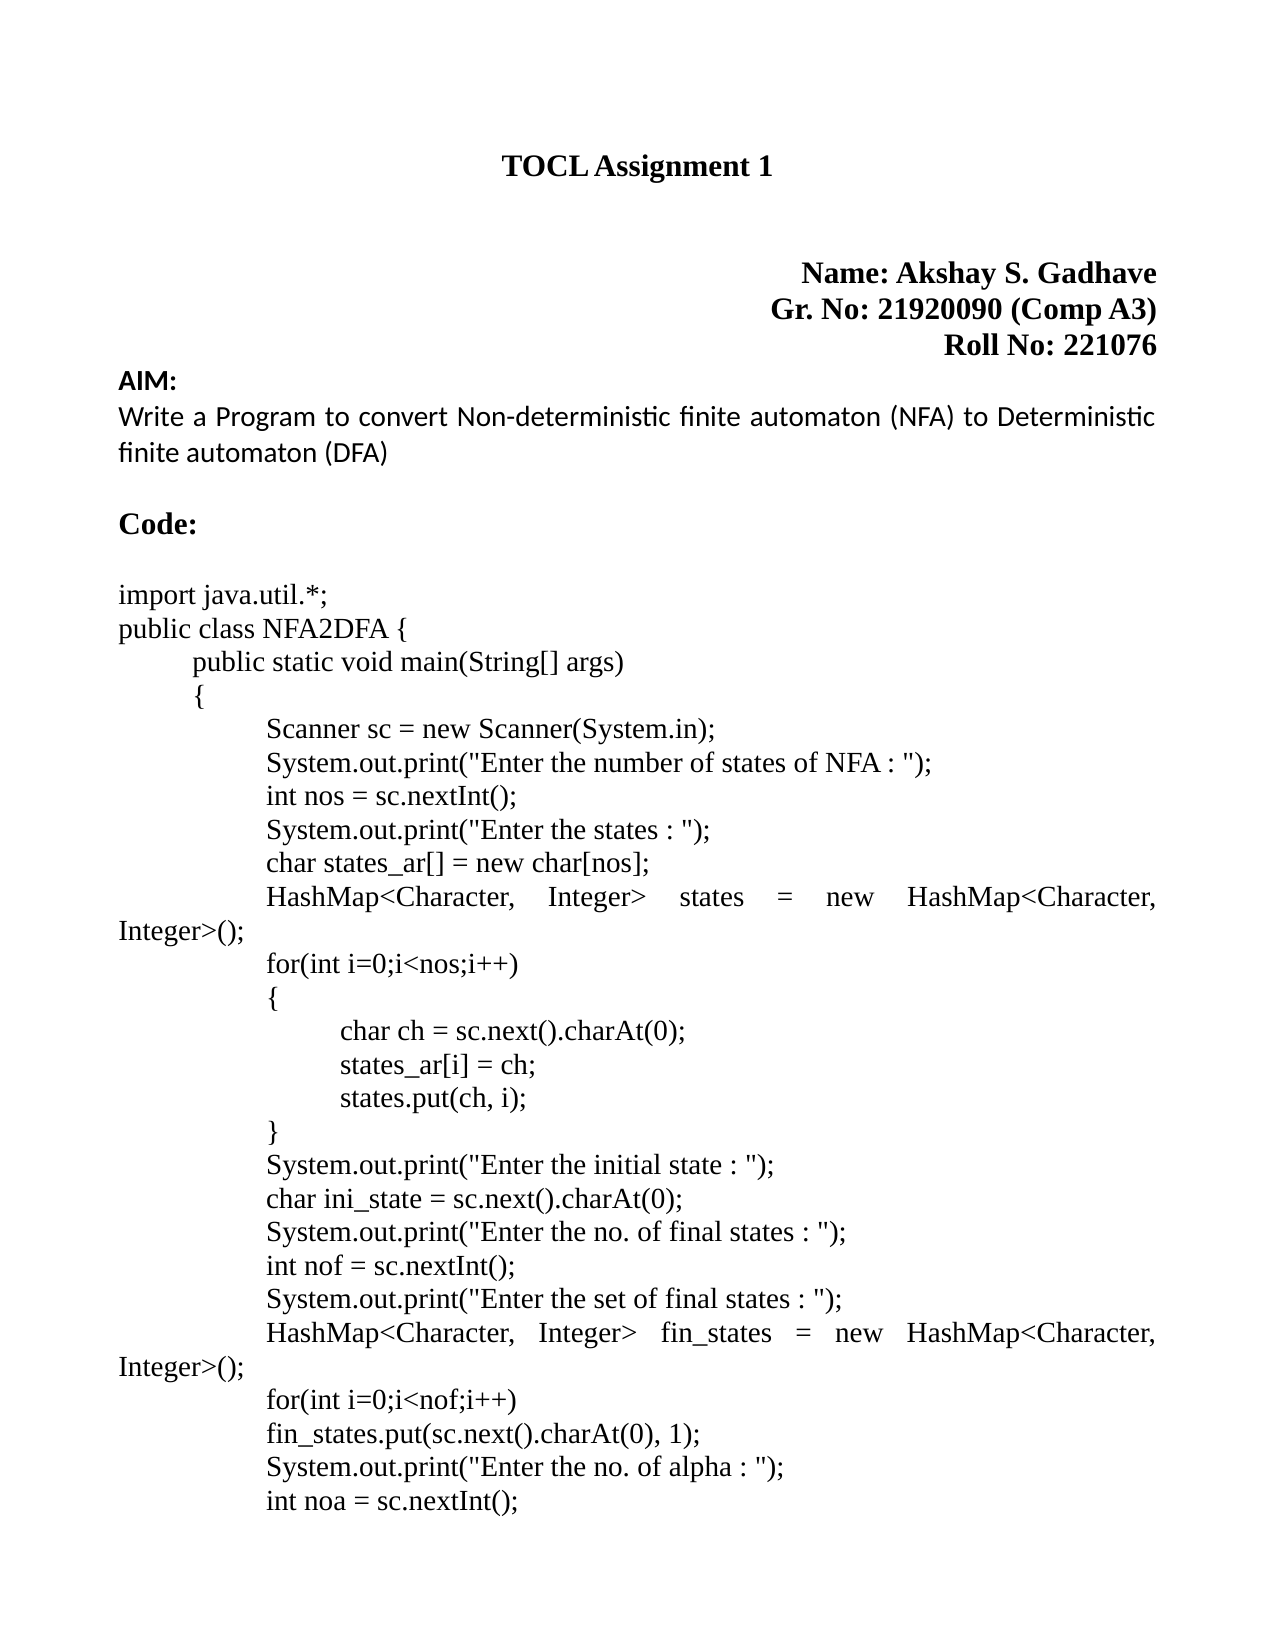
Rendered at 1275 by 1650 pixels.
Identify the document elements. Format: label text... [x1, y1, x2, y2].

text } [118, 1114, 1157, 1147]
text int noa = sc.nextInt(); [118, 1483, 1157, 1516]
text char states_ar[] = new char[nos]; [118, 846, 1157, 879]
text { [118, 678, 1157, 711]
text char ch = sc.next().charAt(0); [118, 1013, 1157, 1047]
text for(int i=0;i<nos;i++) [118, 946, 1157, 980]
text System.out.print("Enter the no. of alpha : "); [118, 1449, 1157, 1483]
text System.out.print("Enter the states : "); [118, 812, 1157, 846]
text HashMap<Character, Integer> fin_states = new HashMap<Character, Integer>(); [118, 1315, 1157, 1382]
text fin_states.put(sc.next().charAt(0), 1); [118, 1416, 1157, 1449]
text for(int i=0;i<nof;i++) [118, 1382, 1157, 1416]
text TOCL Assignment 1 [118, 147, 1157, 183]
text int nos = sc.nextInt(); [118, 778, 1157, 812]
text char ini_state = sc.next().charAt(0); [118, 1181, 1157, 1214]
text AIM: [118, 362, 1157, 398]
text public static void main(String[] args) [118, 644, 1157, 678]
text int nof = sc.nextInt(); [118, 1248, 1157, 1282]
text HashMap<Character, Integer> states = new HashMap<Character, Integer>(); [118, 879, 1157, 946]
text Gr. No: 21920090 (Comp A3) [118, 291, 1157, 327]
text Name: Akshay S. Gadhave [118, 255, 1157, 291]
text System.out.print("Enter the set of final states : "); [118, 1282, 1157, 1315]
text Scanner sc = new Scanner(System.in); [118, 711, 1157, 745]
text System.out.print("Enter the no. of final states : "); [118, 1214, 1157, 1248]
text Code: [118, 505, 1157, 541]
text import java.util.*; [118, 577, 1157, 611]
text states.put(ch, i); [118, 1080, 1157, 1114]
text states_ar[i] = ch; [118, 1047, 1157, 1080]
text Write a Program to convert Non-deterministic finite automaton (NFA) to Deterministic finite automaton (DFA) [118, 398, 1157, 469]
text { [118, 980, 1157, 1013]
text System.out.print("Enter the number of states of NFA : "); [118, 745, 1157, 778]
text public class NFA2DFA { [118, 611, 1157, 644]
text System.out.print("Enter the initial state : "); [118, 1147, 1157, 1181]
text Roll No: 221076 [118, 327, 1157, 362]
